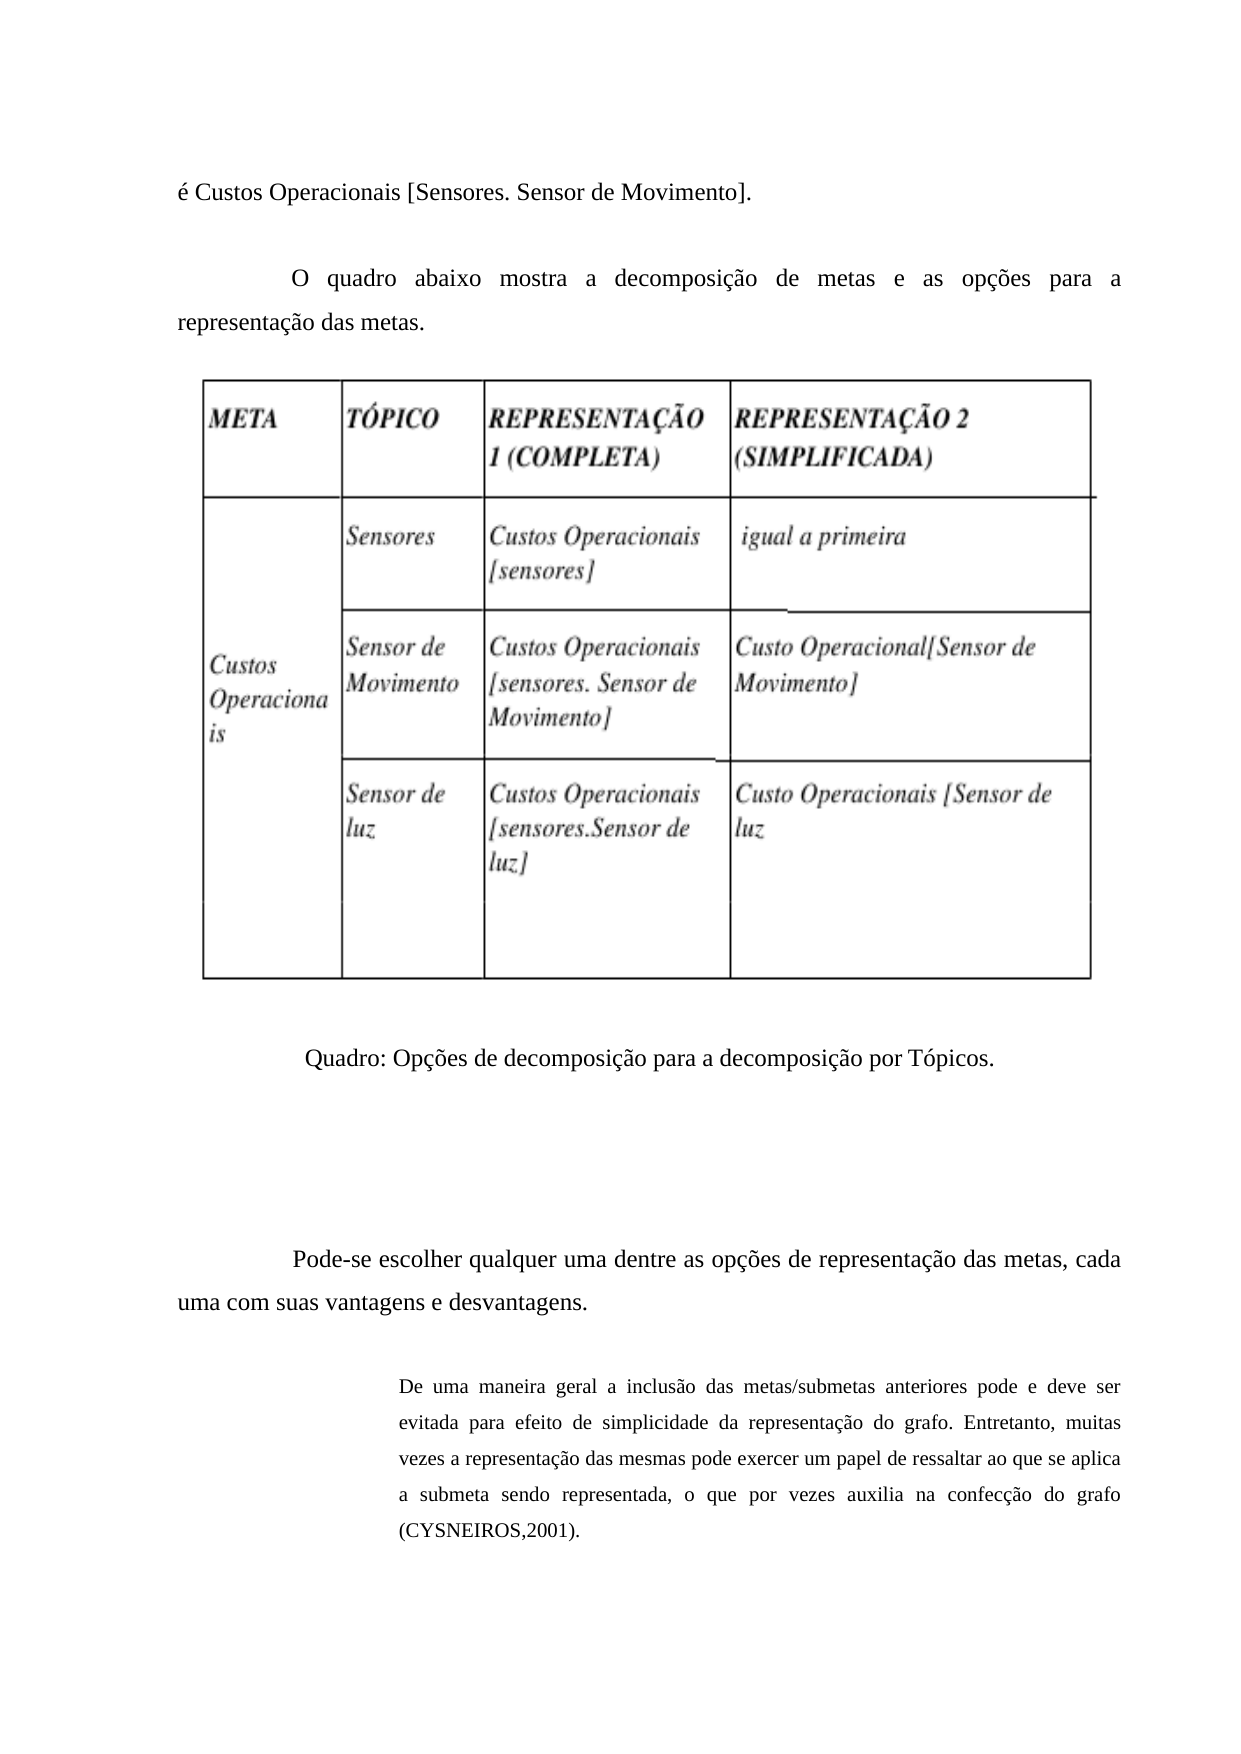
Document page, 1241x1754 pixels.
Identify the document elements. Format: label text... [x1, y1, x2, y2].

text De uma maneira geral a inclusão das metas/submetas anteriores pode e deve ser evitada para efeito de simplicidade da representação do grafo. Entretanto, muitas vezes a representação das mesmas pode exercer um papel de ressaltar ao que se aplica a submeta sendo representada, o que por vezes auxilia na confecção do grafo (CYSNEIROS,2001). [398, 1374, 1122, 1542]
text é Custos Operacionais [Sensores. Sensor de Movimento]. [177, 177, 1122, 206]
picture [201, 378, 1098, 986]
text O quadro abaixo mostra a decomposição de metas e as opções para a representação das metas. [177, 263, 1122, 335]
text Pode-se escolher qualquer uma dentre as opções de representação das metas, cada uma com suas vantagens e desvantagens. [177, 1244, 1122, 1316]
text Quadro: Opções de decomposição para a decomposição por Tópicos. [177, 1043, 1122, 1072]
